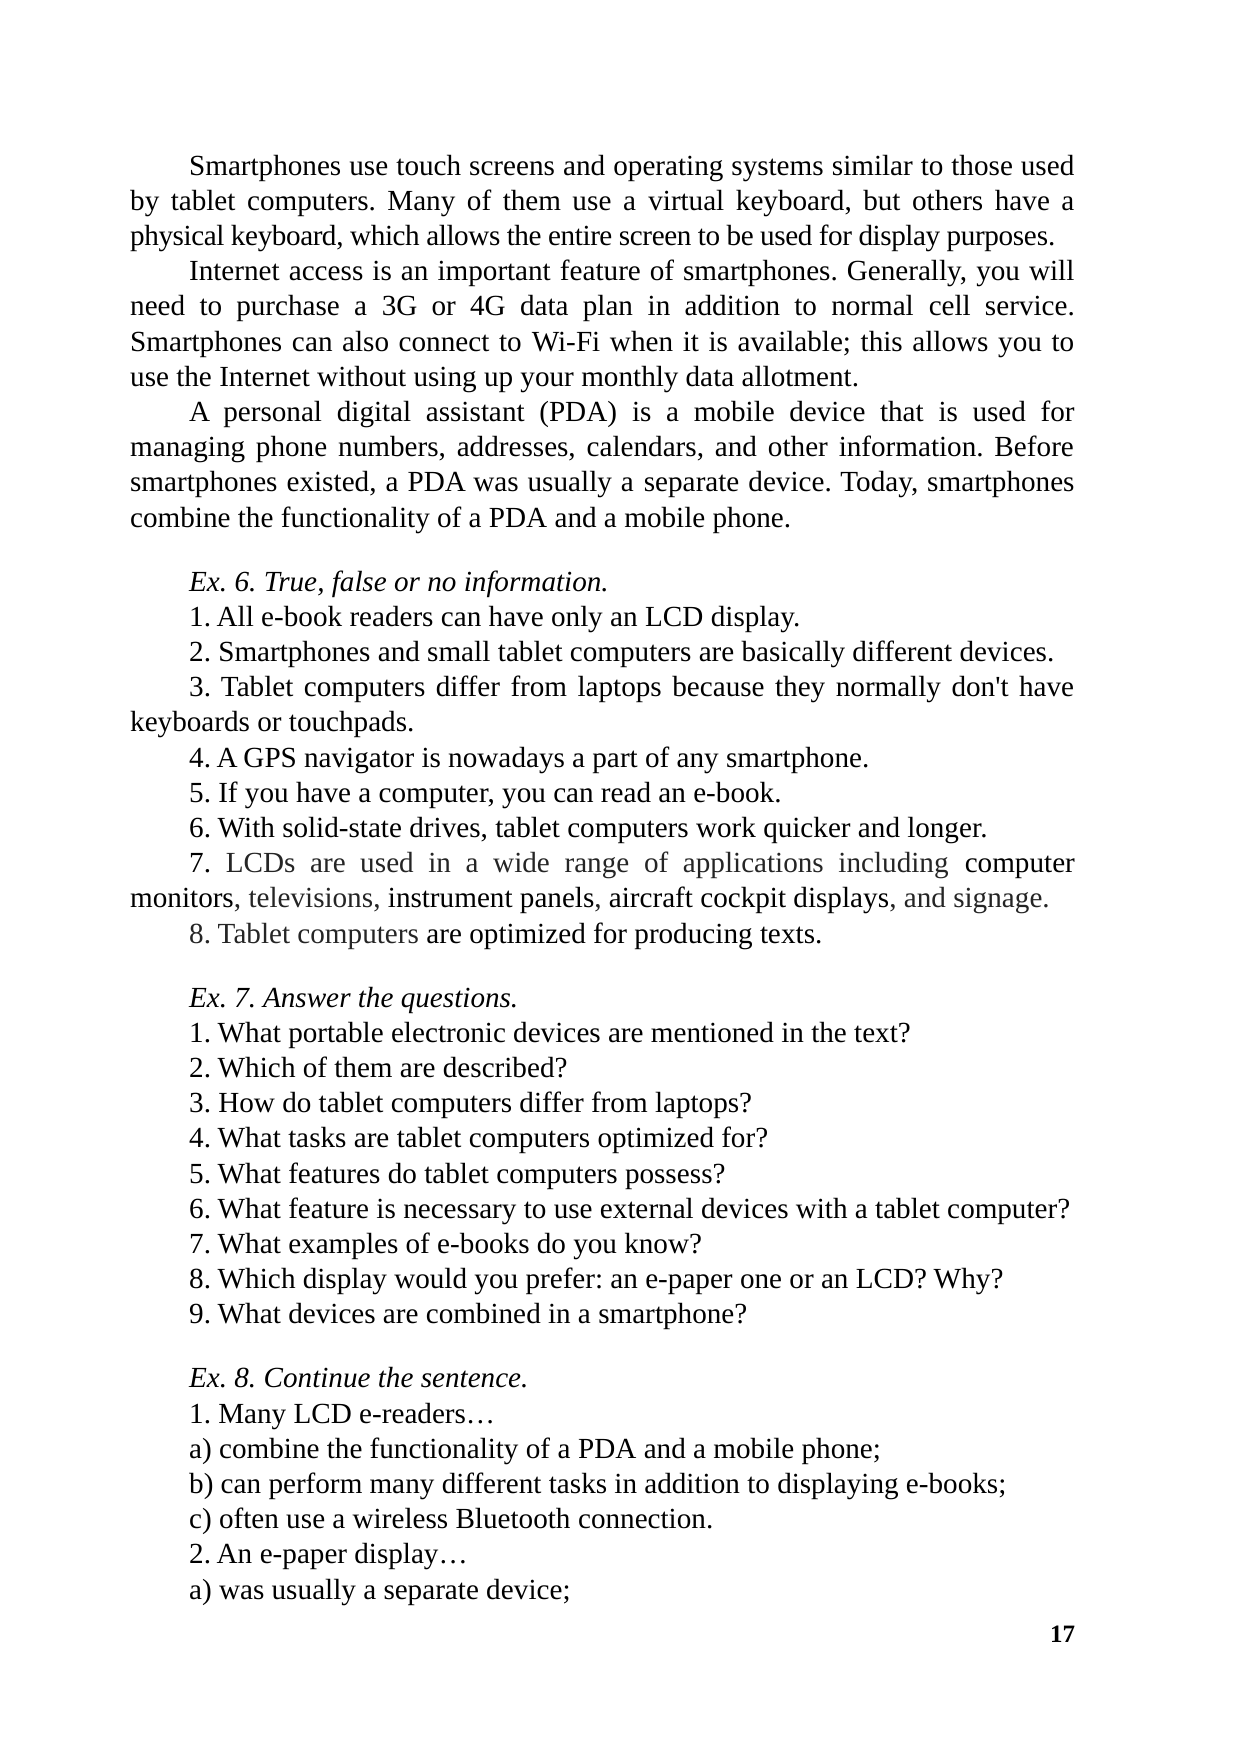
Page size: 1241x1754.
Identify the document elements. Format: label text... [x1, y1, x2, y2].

text 7. LCDs are used in a wide range of applications including computer monitors, televisions, instrument panels, aircraft cockpit displays, and signage. [130, 845, 1075, 914]
text 5. What features do tablet computers possess? [130, 1156, 1075, 1189]
text 6. What feature is necessary to use external devices with a tablet computer? [130, 1191, 1075, 1224]
text A personal digital assistant (PDA) is a mobile device that is used for managing phone numbers, addresses, calendars, and other information. Before smartphones existed, a PDA was usually a separate device. Today, smartphones combine the functionality of a PDA and a mobile phone. [130, 394, 1075, 533]
text 7. What examples of e-books do you know? [130, 1226, 1075, 1260]
text 2. Smartphones and small tablet computers are basically different devices. [130, 634, 1075, 668]
text Ex. 7. Answer the questions. [130, 980, 1075, 1013]
text 4. A GPS navigator is nowadays a part of any smartphone. [130, 740, 1075, 773]
text Ex. 6. True, false or no information. [130, 564, 1075, 597]
text 8. Tablet computers are optimized for producing texts. [130, 916, 1075, 949]
text 1. All e-book readers can have only an LCD display. [130, 599, 1075, 632]
text 9. What devices are combined in a smartphone? [130, 1297, 1075, 1330]
text Smartphones use touch screens and operating systems similar to those used by tablet computers. Many of them use a virtual keyboard, but others have a physical keyboard, which allows the entire screen to be used for display purposes. [130, 148, 1075, 252]
text 3. How do tablet computers differ from laptops? [130, 1085, 1075, 1119]
text Internet access is an important feature of smartphones. Generally, you will need to purchase a 3G or 4G data plan in addition to normal cell service. Smartphones can also connect to Wi-Fi when it is available; this allows you to use the Internet without using up your monthly data allotment. [130, 253, 1075, 392]
text b) can perform many different tasks in addition to displaying e-books; [130, 1466, 1075, 1500]
text Ex. 8. Continue the sentence. [130, 1361, 1075, 1394]
text c) often use a wireless Bluetooth connection. [130, 1501, 1075, 1535]
text 8. Which display would you prefer: an e-paper one or an LCD? Why? [130, 1261, 1075, 1295]
text 1. Many LCD e-readers… [130, 1396, 1075, 1429]
text 3. Tablet computers differ from laptops because they normally don't have keyboards or touchpads. [130, 669, 1075, 738]
text 5. If you have a computer, you can read an e-book. [130, 775, 1075, 808]
text 6. With solid-state drives, tablet computers work quicker and longer. [130, 810, 1075, 844]
text 1. What portable electronic devices are mentioned in the text? [130, 1015, 1075, 1048]
text 4. What tasks are tablet computers optimized for? [130, 1121, 1075, 1154]
text 2. Which of them are described? [130, 1050, 1075, 1084]
text 2. An e-paper display… [130, 1537, 1075, 1570]
text a) was usually a separate device; [130, 1572, 1075, 1605]
text a) combine the functionality of a PDA and a mobile phone; [130, 1431, 1075, 1464]
